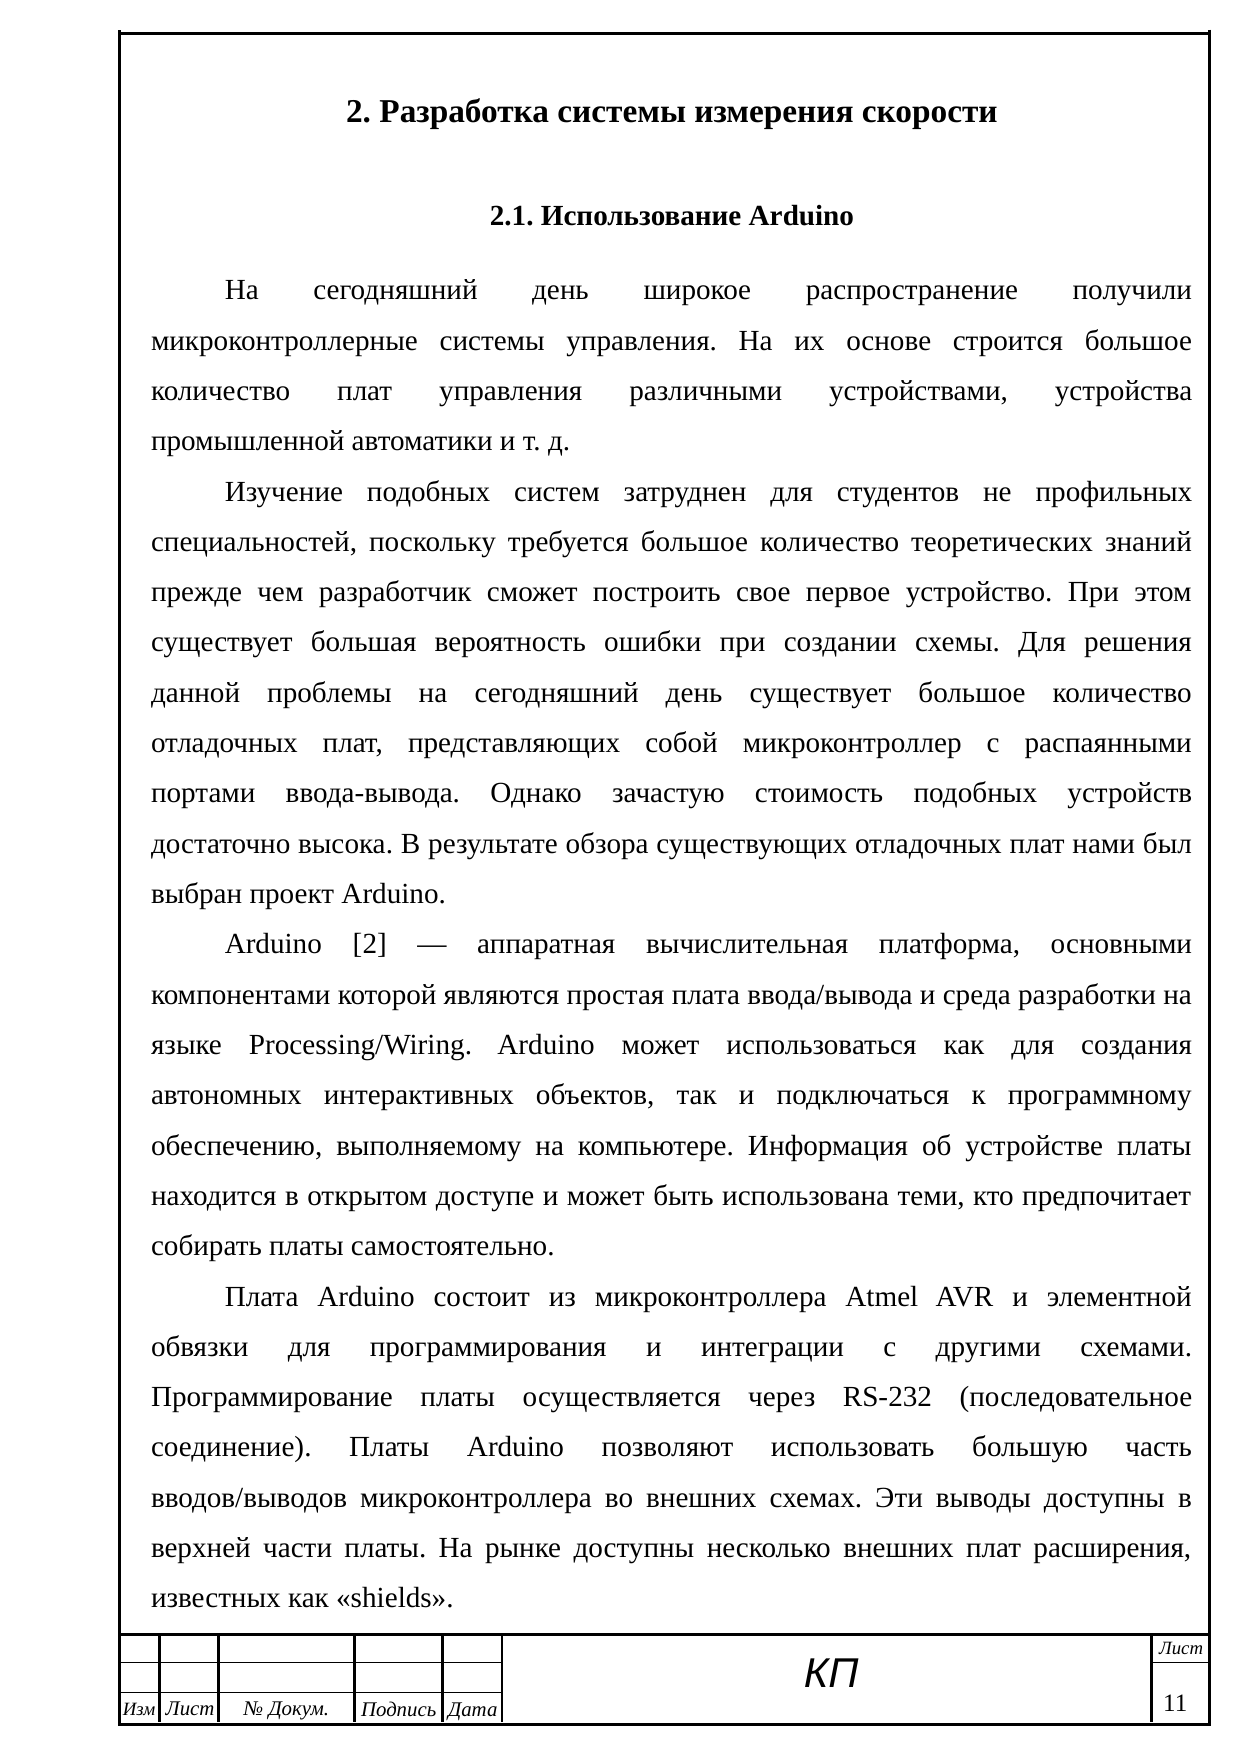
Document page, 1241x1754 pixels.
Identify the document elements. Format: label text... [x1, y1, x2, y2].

subtitle Разработка системы измерения скорости [151, 91, 1193, 130]
text Arduino [] — аппаратная вычислительная платформа, основными компонентами которой являются простая плата ввода/вывода и среда разработки на языке Processing/Wiring. Arduino может использоваться как для создания автономных интерактивных объектов, так и подключаться к программному обеспечению, выполняемому на компьютере. Информация об устройстве платы находится в открытом доступе и может быть использована теми, кто предпочитает собирать платы самостоятельно. [151, 926, 1193, 1262]
text На сегодняшний день широкое распространение получили микроконтроллерные системы управления. На их основе строится большое количество плат управления различными устройствами, устройства промышленной автоматики и т. д. [151, 272, 1193, 457]
subtitle Использование Arduino [151, 198, 1193, 231]
text Изучение подобных систем затруднен для студентов не профильных специальностей, поскольку требуется большое количество теоретических знаний прежде чем разработчик сможет построить свое первое устройство. При этом существует большая вероятность ошибки при создании схемы. Для решения данной проблемы на сегодняшний день существует большое количество отладочных плат, представляющих собой микроконтроллер с распаянными портами ввода-вывода. Однако зачастую стоимость подобных устройств достаточно высока. В результате обзора существующих отладочных плат нами был выбран проект Arduino. [151, 474, 1193, 910]
text Плата Arduino состоит из микроконтроллера Atmel AVR и элементной обвязки для программирования и интеграции с другими схемами. Программирование платы осуществляется через RS-232 (последовательное соединение). Платы Arduino позволяют использовать большую часть вводов/выводов микроконтроллера во внешних схемах. Эти выводы доступны в верхней части платы. На рынке доступны несколько внешних плат расширения, известных как «shields». [151, 1279, 1193, 1614]
